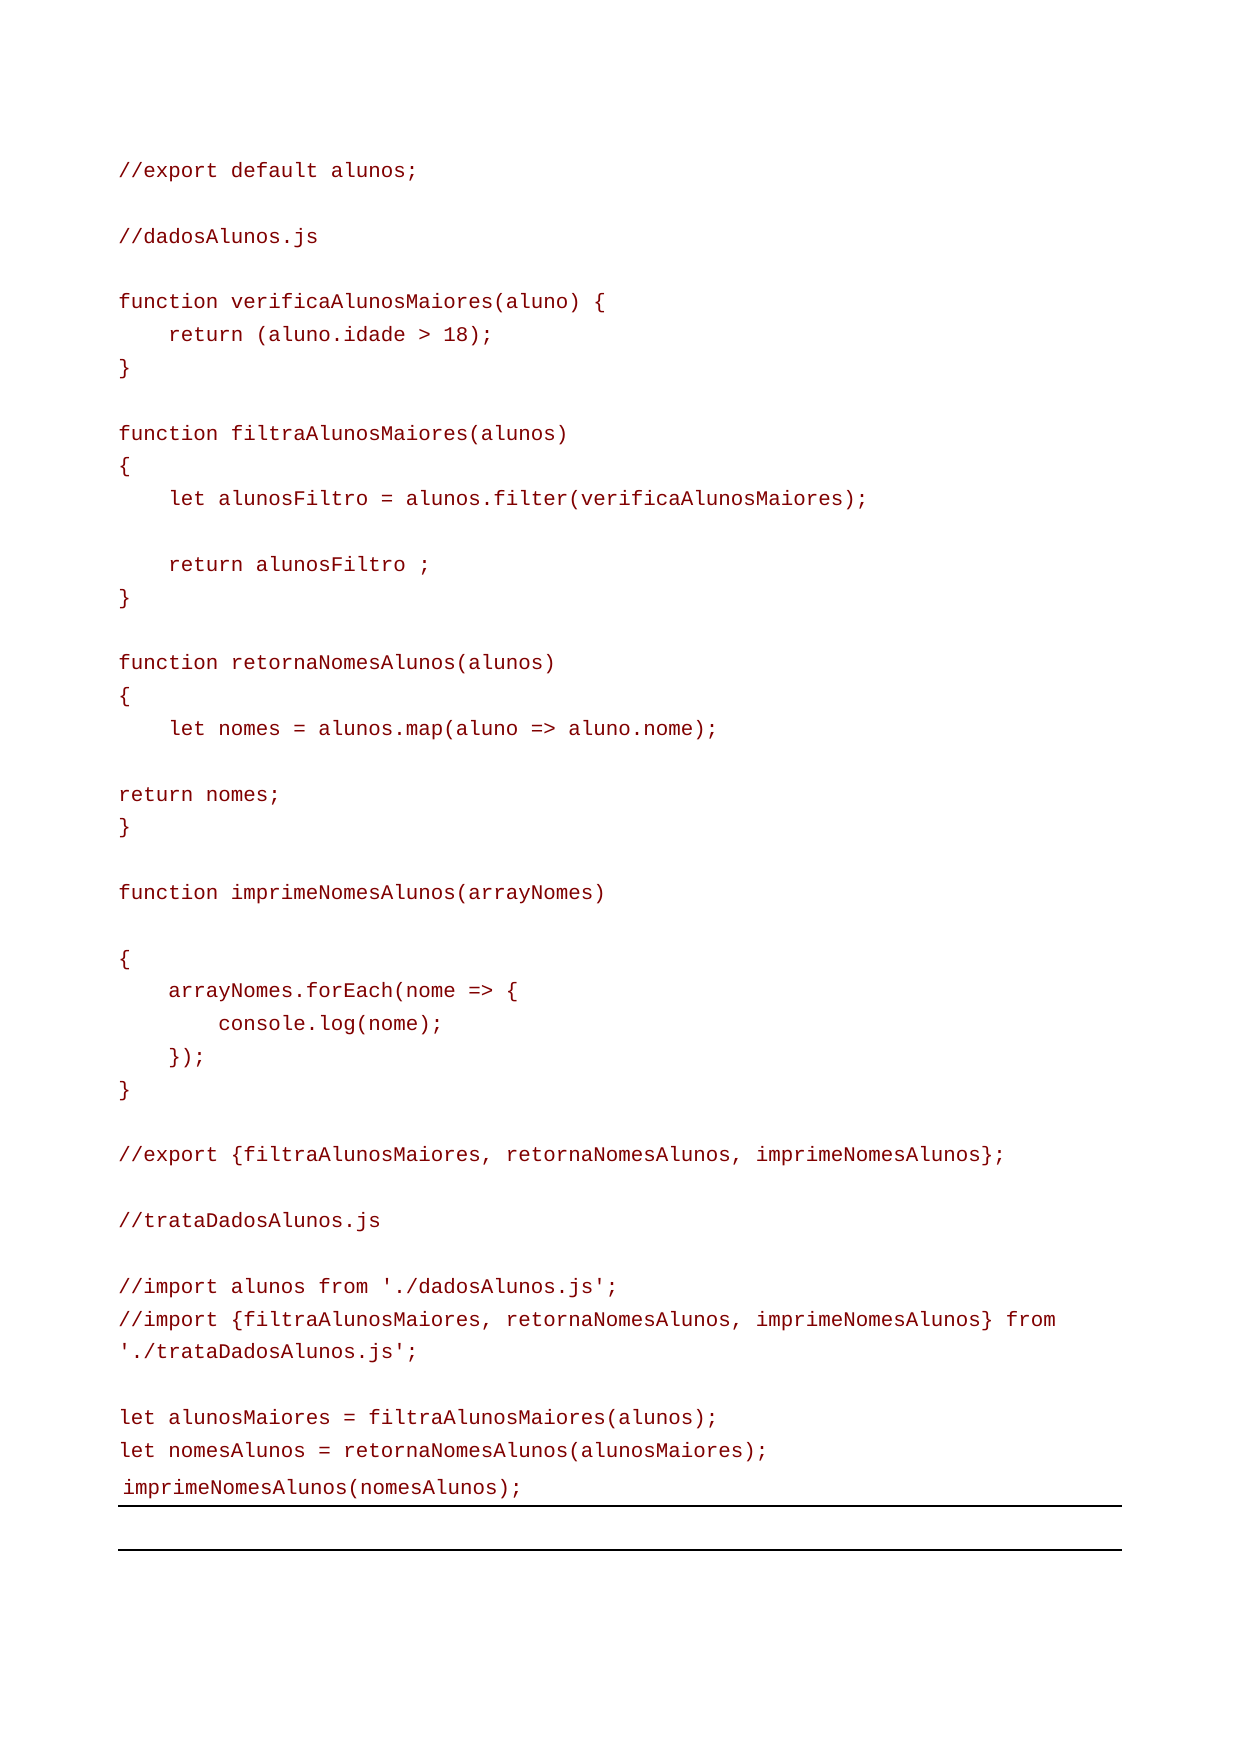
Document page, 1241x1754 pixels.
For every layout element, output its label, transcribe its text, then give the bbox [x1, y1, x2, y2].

text //export default alunos; [118, 151, 1122, 184]
text } [118, 1070, 1122, 1102]
text //dadosAlunos.js [118, 217, 1122, 249]
text return alunosFiltro ; [118, 545, 1122, 577]
text }); [118, 1037, 1122, 1070]
text arrayNomes.forEach(nome => { [118, 971, 1122, 1004]
text console.log(nome); [118, 1004, 1122, 1037]
text return (aluno.idade > 18); [118, 315, 1122, 348]
text //import {filtraAlunosMaiores, retornaNomesAlunos, imprimeNomesAlunos} from './trataDadosAlunos.js'; [118, 1299, 1122, 1365]
text function verificaAlunosMaiores(aluno) { [118, 282, 1122, 315]
text { [118, 938, 1122, 971]
text //trataDadosAlunos.js [118, 1201, 1122, 1234]
text } [118, 348, 1122, 381]
text let nomesAlunos = retornaNomesAlunos(alunosMaiores); [118, 1431, 1122, 1463]
text return nomes; [118, 774, 1122, 807]
text { [118, 676, 1122, 709]
text function retornaNomesAlunos(alunos) [118, 643, 1122, 676]
text //export {filtraAlunosMaiores, retornaNomesAlunos, imprimeNomesAlunos}; [118, 1135, 1122, 1168]
text } [118, 577, 1122, 610]
text function filtraAlunosMaiores(alunos) [118, 413, 1122, 446]
text let alunosFiltro = alunos.filter(verificaAlunosMaiores); [118, 479, 1122, 512]
text function imprimeNomesAlunos(arrayNomes) [118, 873, 1122, 906]
text imprimeNomesAlunos(nomesAlunos); [118, 1463, 1122, 1505]
text let alunosMaiores = filtraAlunosMaiores(alunos); [118, 1398, 1122, 1431]
text //import alunos from './dadosAlunos.js'; [118, 1267, 1122, 1299]
text let nomes = alunos.map(aluno => aluno.nome); [118, 709, 1122, 742]
text { [118, 446, 1122, 479]
text } [118, 807, 1122, 840]
